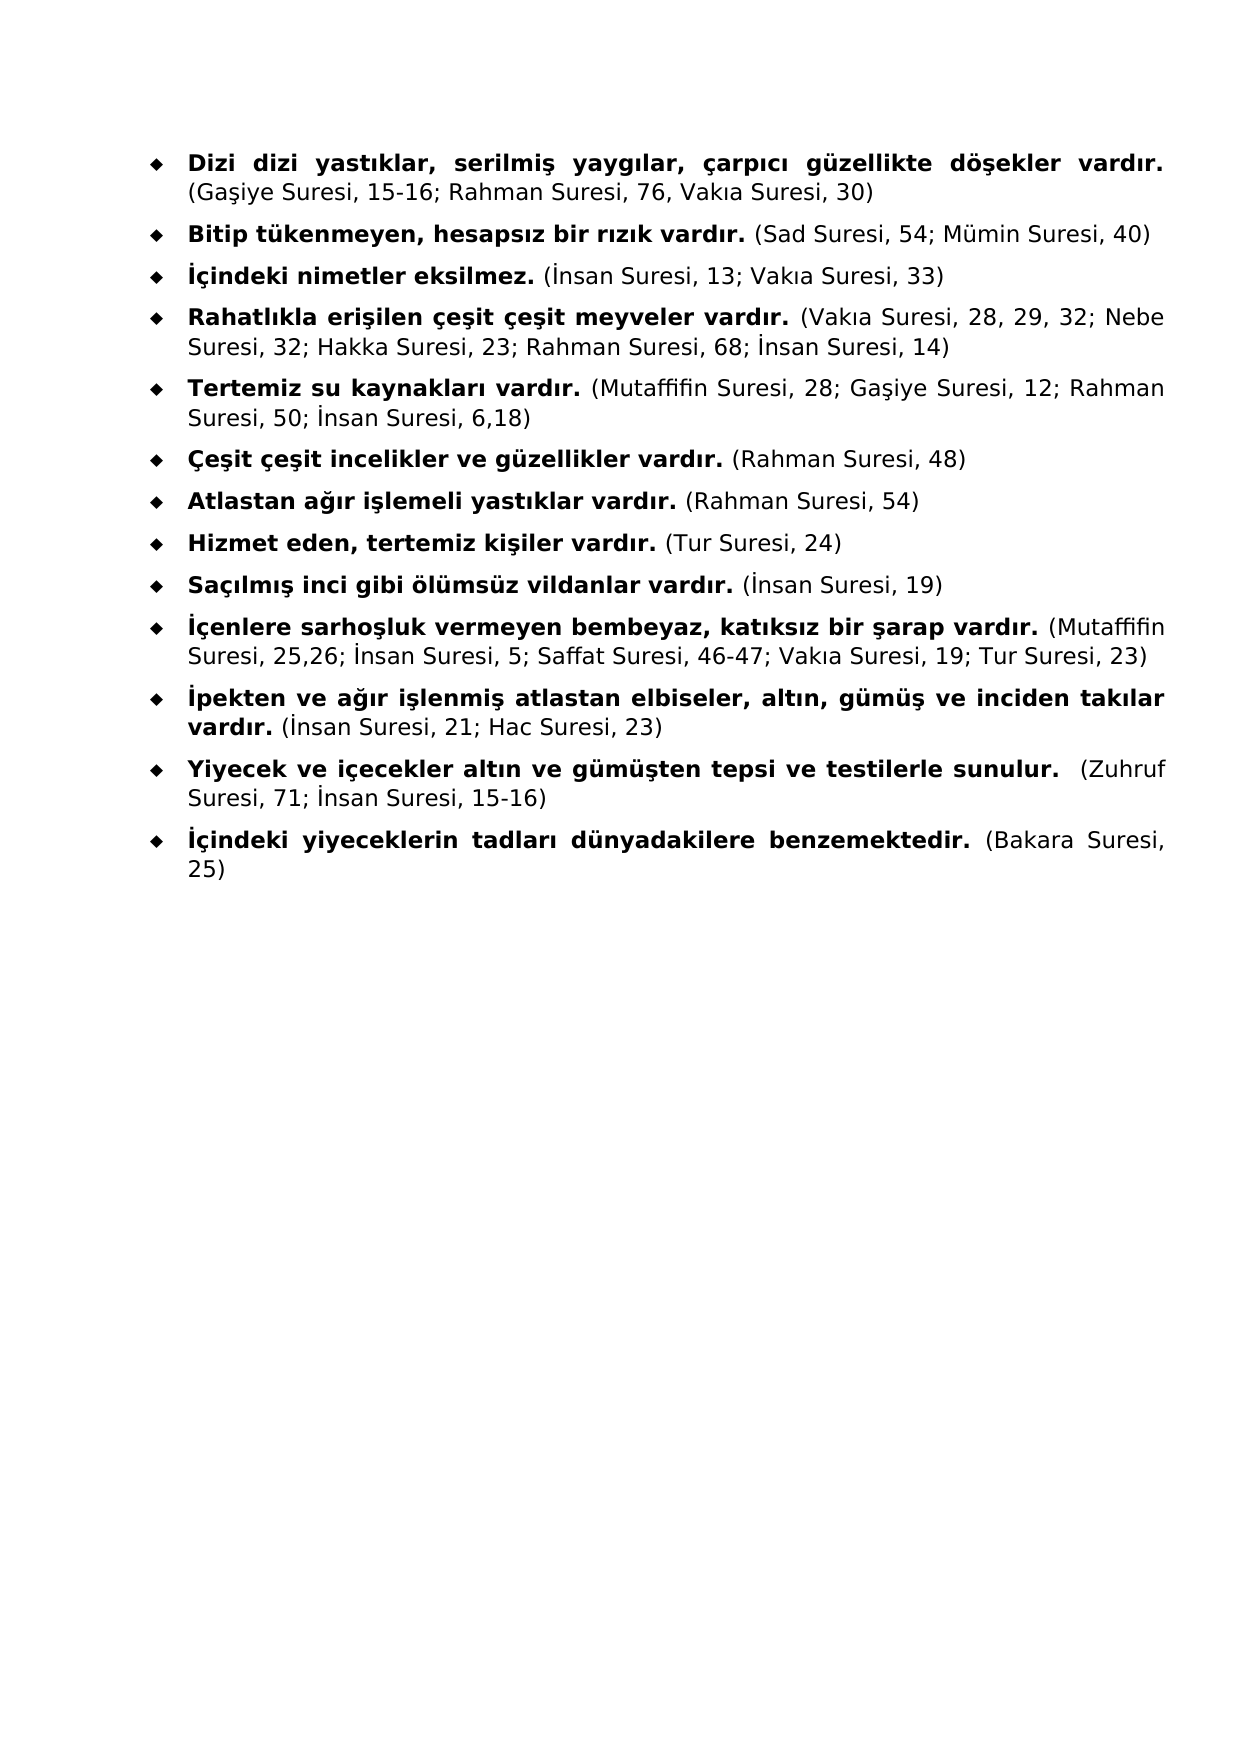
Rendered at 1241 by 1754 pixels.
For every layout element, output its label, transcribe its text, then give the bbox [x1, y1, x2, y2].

list Bitip tükenmeyen, hesapsız bir rızık vardır. (Sad Suresi, 54; Mümin Suresi, 40) [150, 221, 1165, 248]
list Tertemiz su kaynakları vardır. (Mutaffifin Suresi, 28; Gaşiye Suresi, 12; Rahman Suresi, 50; İnsan Suresi, 6,18) [150, 376, 1165, 432]
list İpekten ve ağır işlenmiş atlastan elbiseler, altın, gümüş ve inciden takılar vardır. (İnsan Suresi, 21; Hac Suresi, 23) [150, 685, 1165, 741]
list İçindeki nimetler eksilmez. (İnsan Suresi, 13; Vakıa Suresi, 33) [150, 263, 1165, 289]
list Hizmet eden, tertemiz kişiler vardır. (Tur Suresi, 24) [150, 530, 1165, 557]
list Yiyecek ve içecekler altın ve gümüşten tepsi ve testilerle sunulur. (Zuhruf Suresi, 71; İnsan Suresi, 15-16) [150, 756, 1165, 812]
list Dizi dizi yastıklar, serilmiş yaygılar, çarpıcı güzellikte döşekler vardır. (Gaşiye Suresi, 15-16; Rahman Suresi, 76, Vakıa Suresi, 30) [150, 150, 1165, 206]
list İçindeki yiyeceklerin tadları dünyadakilere benzemektedir. (Bakara Suresi, 25) [150, 827, 1165, 883]
list Rahatlıkla erişilen çeşit çeşit meyveler vardır. (Vakıa Suresi, 28, 29, 32; Nebe Suresi, 32; Hakka Suresi, 23; Rahman Suresi, 68; İnsan Suresi, 14) [150, 304, 1165, 361]
list Saçılmış inci gibi ölümsüz vildanlar vardır. (İnsan Suresi, 19) [150, 572, 1165, 599]
list İçenlere sarhoşluk vermeyen bembeyaz, katıksız bir şarap vardır. (Mutaffifin Suresi, 25,26; İnsan Suresi, 5; Saffat Suresi, 46-47; Vakıa Suresi, 19; Tur Suresi, 23) [150, 614, 1165, 670]
list Atlastan ağır işlemeli yastıklar vardır. (Rahman Suresi, 54) [150, 488, 1165, 515]
list Çeşit çeşit incelikler ve güzellikler vardır. (Rahman Suresi, 48) [150, 447, 1165, 473]
